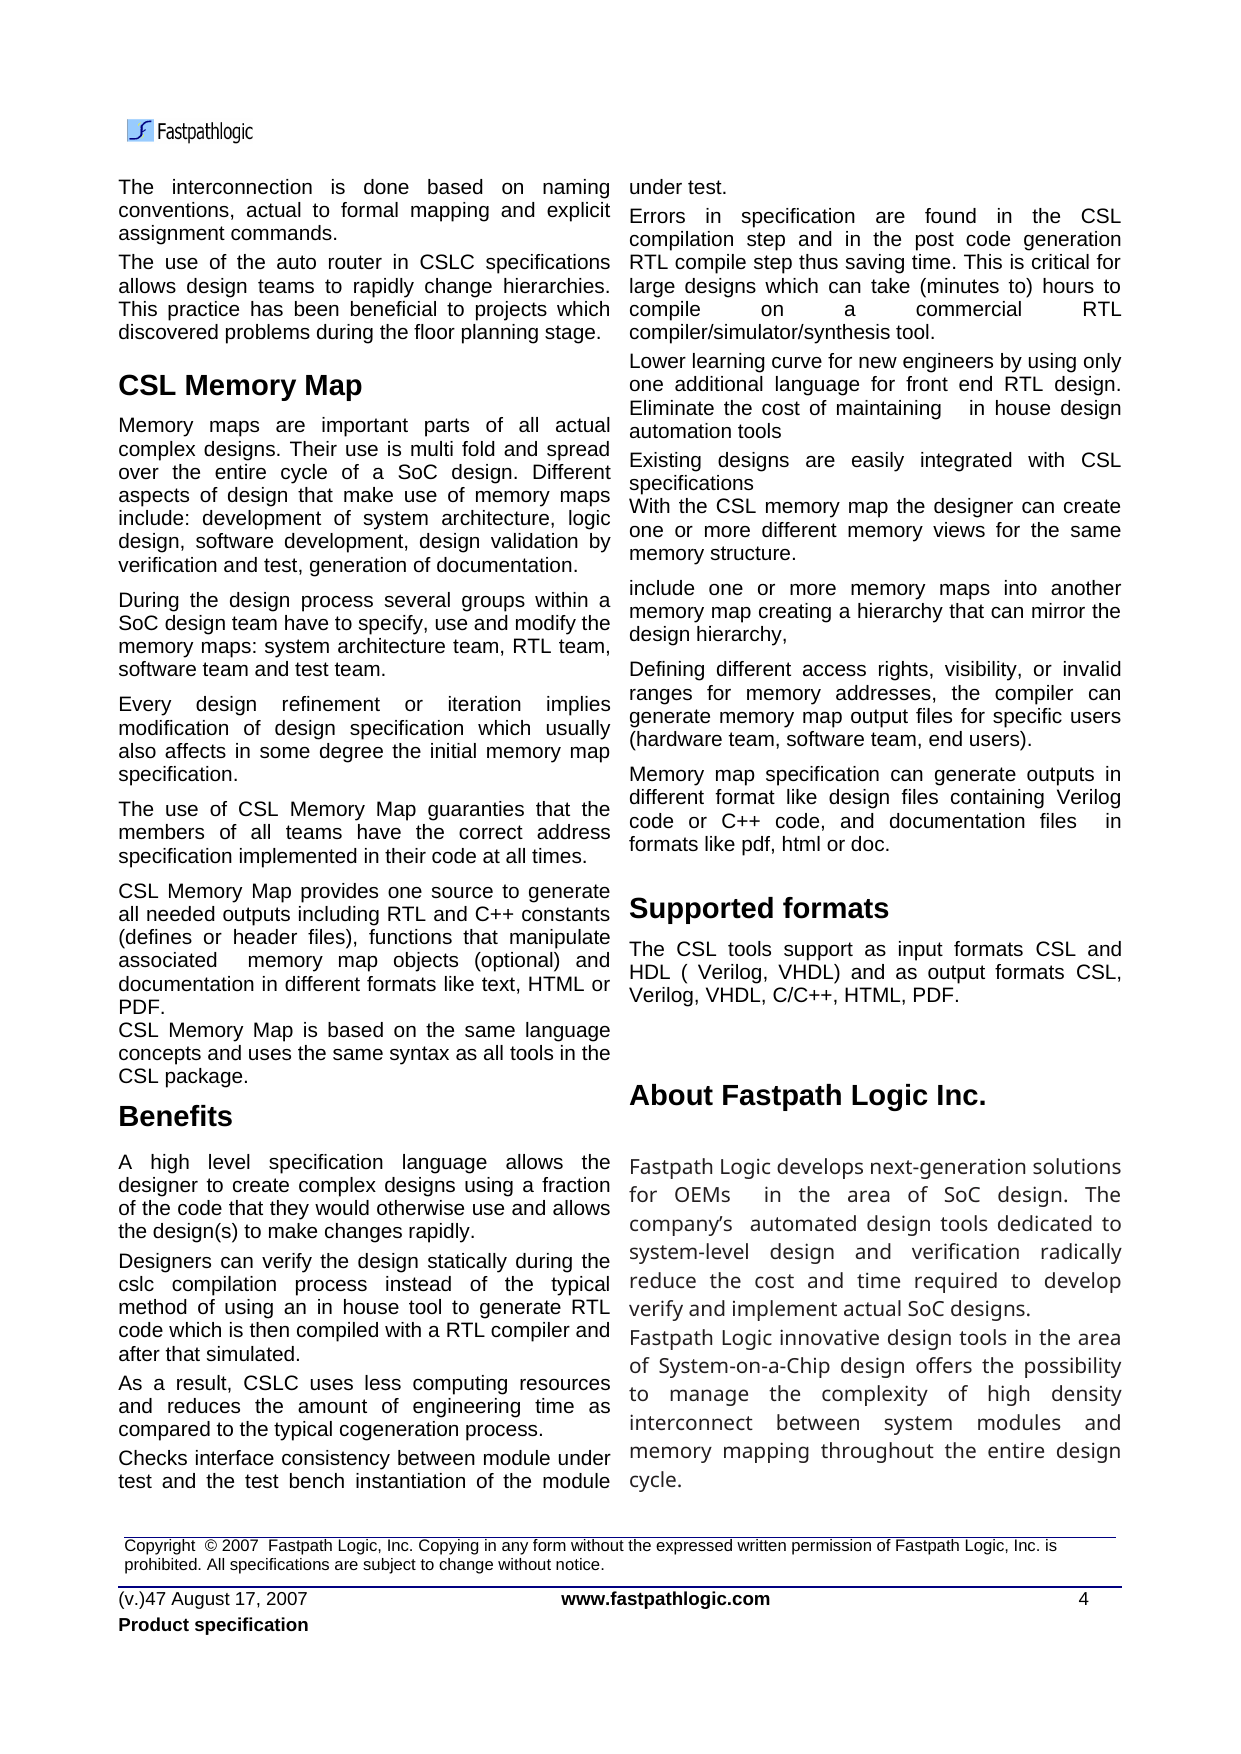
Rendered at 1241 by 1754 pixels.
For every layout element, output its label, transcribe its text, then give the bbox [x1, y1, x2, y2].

text Checks interface consistency between module under test and the test bench instantiation of the module [118, 1447, 611, 1493]
text Memory map specification can generate outputs in different format like design files containing Verilog code or C++ code, and documentation files in formats like pdf, html or doc. [629, 763, 1122, 856]
text Benefits [118, 1100, 611, 1133]
text As a result, CSLC uses less computing resources and reduces the amount of engineering time as compared to the typical cogeneration process. [118, 1371, 611, 1441]
text A high level specification language allows the designer to create complex designs using a fraction of the code that they would otherwise use and allows the design(s) to make changes rapidly. [118, 1150, 611, 1243]
text under test. [629, 175, 1122, 198]
text With the CSL memory map the designer can create one or more different memory views for the same memory structure. [629, 495, 1122, 565]
subtitle About Fastpath Logic Inc. [629, 1079, 1122, 1112]
text The interconnection is done based on naming conventions, actual to formal mapping and explicit assignment commands. [118, 175, 611, 245]
text The use of CSL Memory Map guaranties that the members of all teams have the correct address specification implemented in their code at all times. [118, 798, 611, 867]
text The CSL tools support as input formats CSL and HDL ( Verilog, VHDL) and as output formats CSL, Verilog, VHDL, C/C++, HTML, PDF. [629, 937, 1122, 1007]
text include one or more memory maps into another memory map creating a hierarchy that can mirror the design hierarchy, [629, 577, 1122, 646]
text Memory maps are important parts of all actual complex designs. Their use is multi fold and spread over the entire cycle of a SoC design. Different aspects of design that make use of memory maps include: development of system architecture, logic design, software development, design validation by verification and test, generation of documentation. [118, 414, 611, 577]
text During the design process several groups within a SoC design team have to specify, use and modify the memory maps: system architecture team, RTL team, software team and test team. [118, 588, 611, 681]
text The use of the auto router in CSLC specifications allows design teams to rapidly change hierarchies. This practice has been beneficial to projects which discovered problems during the floor planning stage. [118, 251, 611, 344]
text Every design refinement or iteration implies modification of design specification which usually also affects in some degree the initial memory map specification. [118, 693, 611, 786]
text Fastpath Logic develops next-generation solutions for OEMs in the area of SoC design. The company’s automated design tools dedicated to system-level design and verification radically reduce the cost and time required to develop verify and implement actual SoC designs. [629, 1152, 1122, 1323]
text Fastpath Logic innovative design tools in the area of System-on-a-Chip design offers the possibility to manage the complexity of high density interconnect between system modules and memory mapping throughout the entire design cycle. [629, 1323, 1122, 1493]
text CSL Memory Map provides one source to generate all needed outputs including RTL and C++ constants (defines or header files), functions that manipulate associated memory map objects (optional) and documentation in different formats like text, HTML or PDF. [118, 879, 611, 1018]
text CSL Memory Map is based on the same language concepts and uses the same syntax as all tools in the CSL package. [118, 1018, 611, 1088]
text Designers can verify the design statically during the cslc compilation process instead of the typical method of using an in house tool to generate RTL code which is then compiled with a RTL compiler and after that simulated. [118, 1249, 611, 1365]
text Lower learning curve for new engineers by using only one additional language for front end RTL design. Eliminate the cost of maintaining in house design automation tools [629, 350, 1122, 443]
text Existing designs are easily integrated with CSL specifications [629, 449, 1122, 495]
text Errors in specification are found in the CSL compilation step and in the post code generation RTL compile step thus saving time. This is critical for large designs which can take (minutes to) hours to compile on a commercial RTL compiler/simulator/synthesis tool. [629, 204, 1122, 344]
text Defining different access rights, visibility, or invalid ranges for memory addresses, the compiler can generate memory map output files for specific users (hardware team, software team, end users). [629, 658, 1122, 751]
subtitle CSL Memory Map [118, 369, 611, 401]
subtitle Supported formats [629, 892, 1122, 925]
